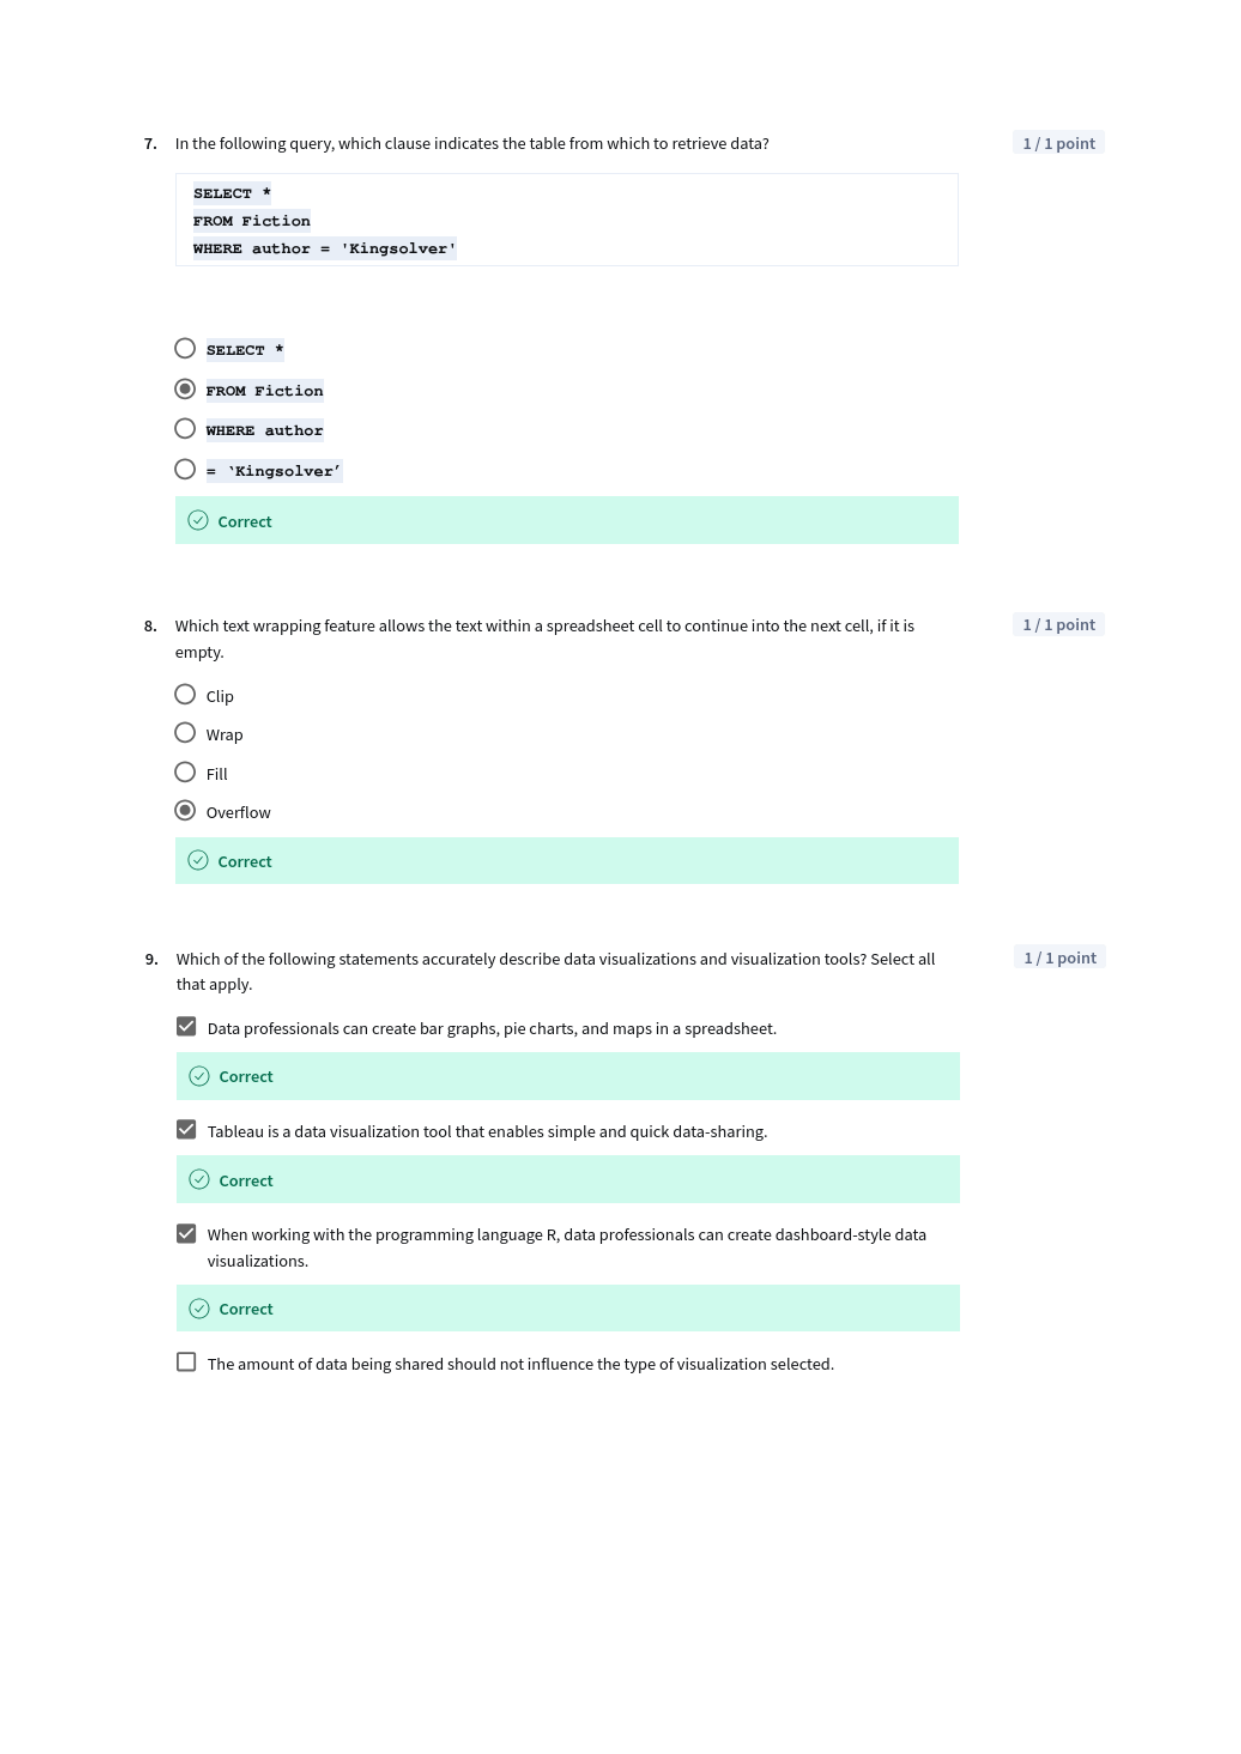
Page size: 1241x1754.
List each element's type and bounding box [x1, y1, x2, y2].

picture [118, 936, 1123, 1389]
picture [118, 118, 1123, 908]
